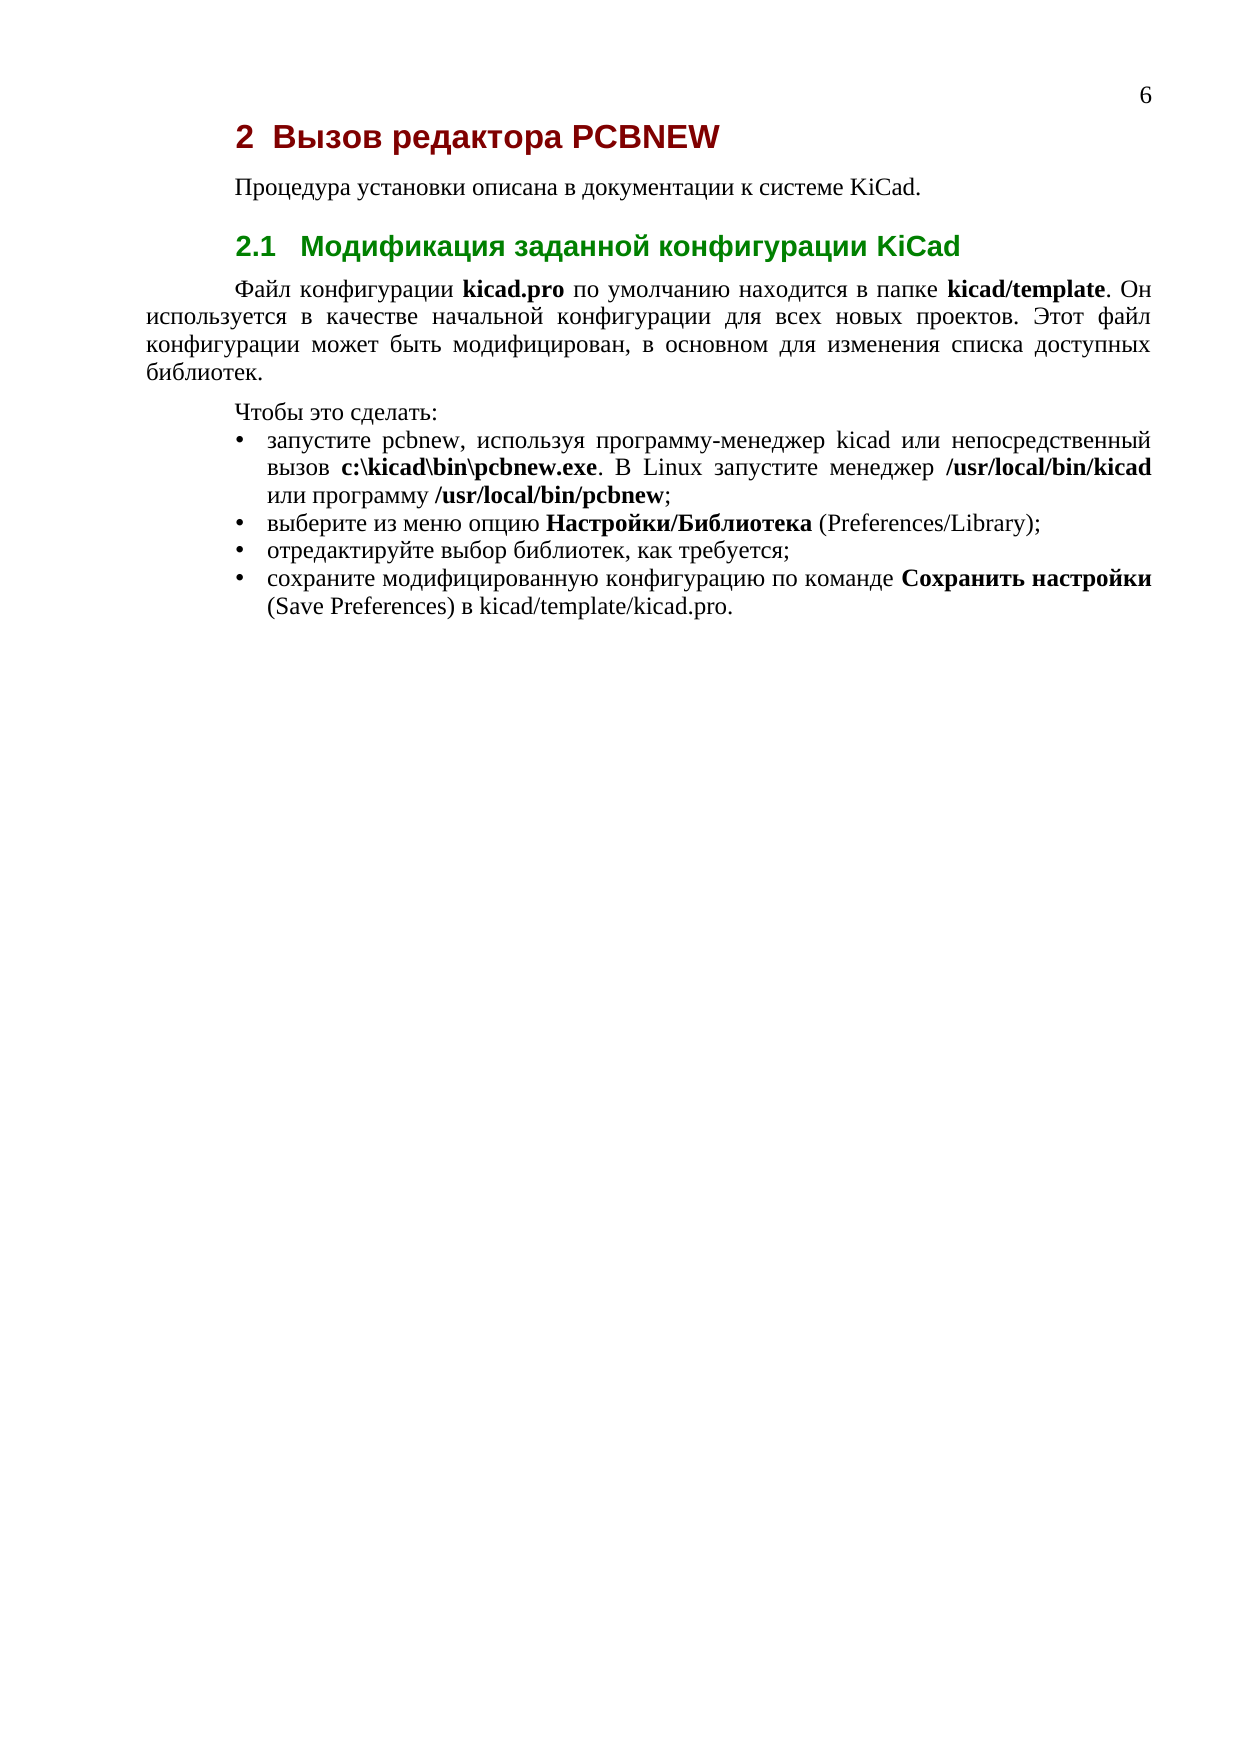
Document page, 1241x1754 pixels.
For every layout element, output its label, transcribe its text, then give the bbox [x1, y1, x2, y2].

list сохраните модифицированную конфигурацию по команде Сохранить настройки (Save Preferences) в kicad/template/kicad.pro. [235, 564, 1152, 620]
text Файл конфигурации kicad.pro по умолчанию находится в папке kicad/template. Он используется в качестве начальной конфигурации для всех новых проектов. Этот файл конфигурации может быть модифицирован, в основном для изменения списка доступных библиотек. [146, 275, 1152, 386]
text Чтобы это сделать: [146, 398, 1152, 426]
list выберите из меню опцию Настройки/Библиотека (Preferences/Library); [235, 509, 1152, 537]
subtitle Модификация заданной конфигурации KiCad [146, 230, 1152, 263]
subtitle Вызов редактора PCBNEW [233, 118, 1152, 155]
list отредактируйте выбор библиотек, как требуется; [235, 537, 1152, 564]
list запустите pcbnew, используя программу-менеджер kicad или непосредственный вызов c:\kicad\bin\pcbnew.exe. В Linux запустите менеджер /usr/local/bin/kicad или программу /usr/local/bin/pcbnew; [235, 426, 1152, 509]
text Процедура установки описана в документации к системе KiCad. [146, 173, 1152, 201]
